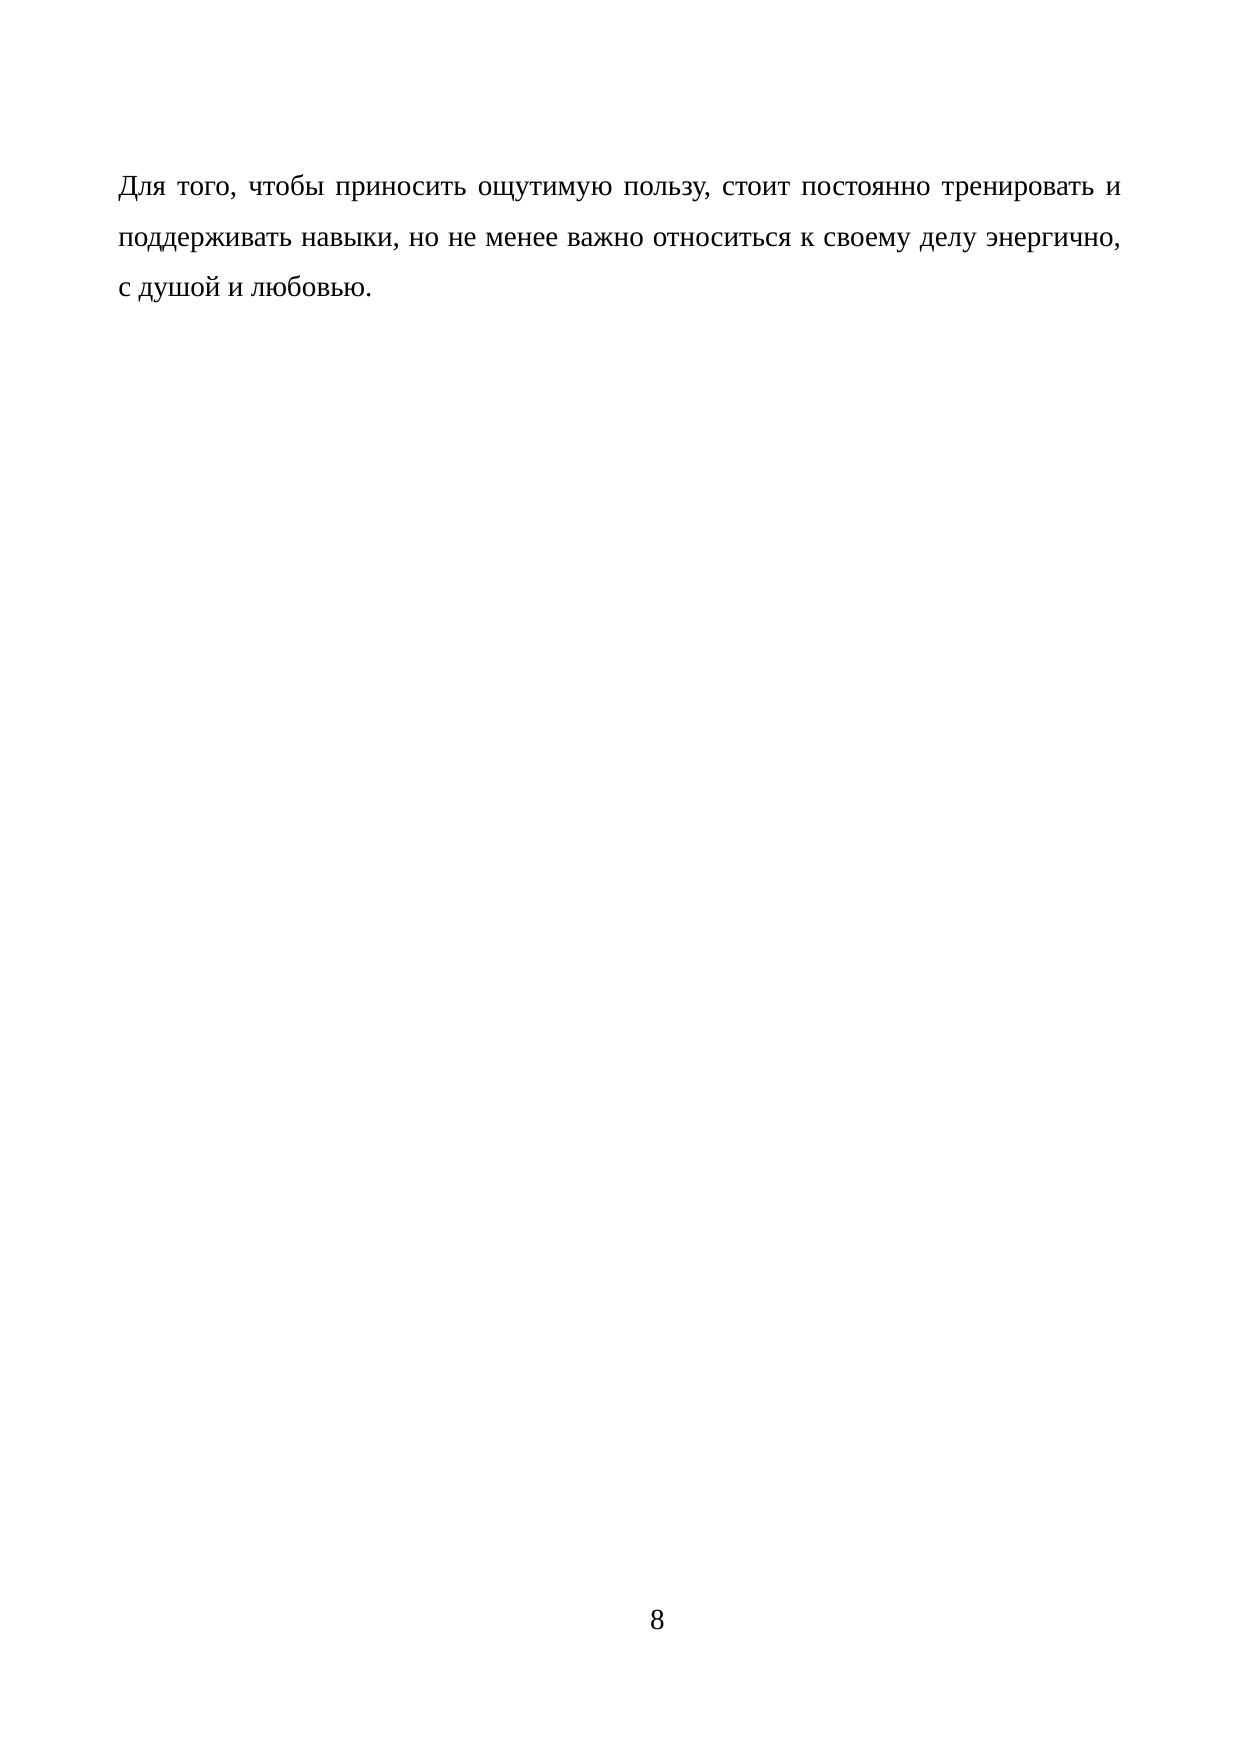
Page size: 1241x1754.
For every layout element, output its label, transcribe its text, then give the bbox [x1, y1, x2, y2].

text Для того, чтобы приносить ощутимую пользу, стоит постоянно тренировать и поддерживать навыки, но не менее важно относиться к своему делу энергично, с душой и любовью. [118, 118, 1122, 303]
